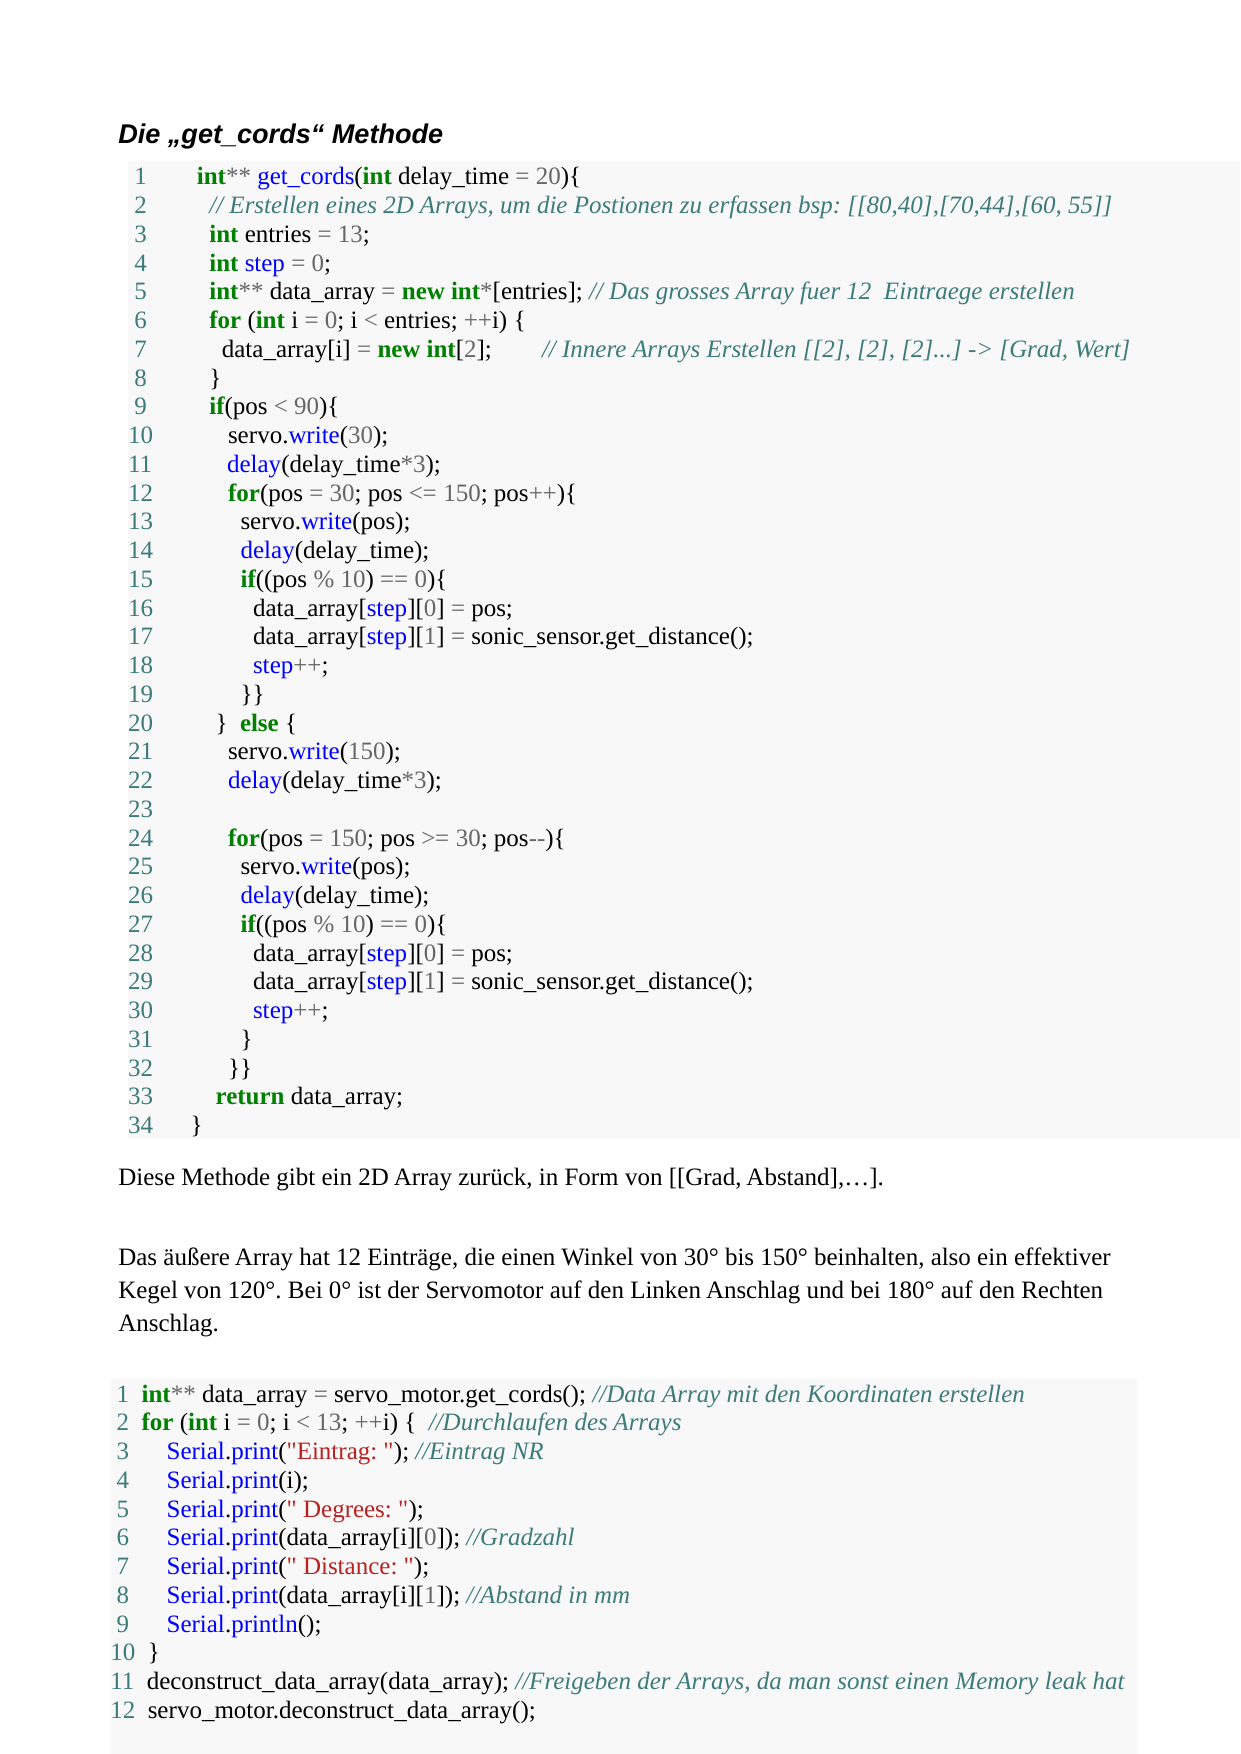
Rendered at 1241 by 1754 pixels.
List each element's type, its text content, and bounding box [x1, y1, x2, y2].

subtitle Die „get_cords“ Methode [118, 118, 1122, 149]
text Diese Methode gibt ein 2D Array zurück, in Form von [[Grad, Abstand],…]. [118, 1162, 1122, 1190]
text Das äußere Array hat 12 Einträge, die einen Winkel von 30° bis 150° beinhalten, also ein effektiver Kegel von 120°. Bei 0° ist der Servomotor auf den Linken Anschlag und bei 180° auf den Rechten Anschlag. [118, 1209, 1122, 1337]
text Um auf die einzelnen Einträge zugreifen zu können, kann man den folgenden Code als Referenz nehmen: [118, 1356, 1122, 1378]
